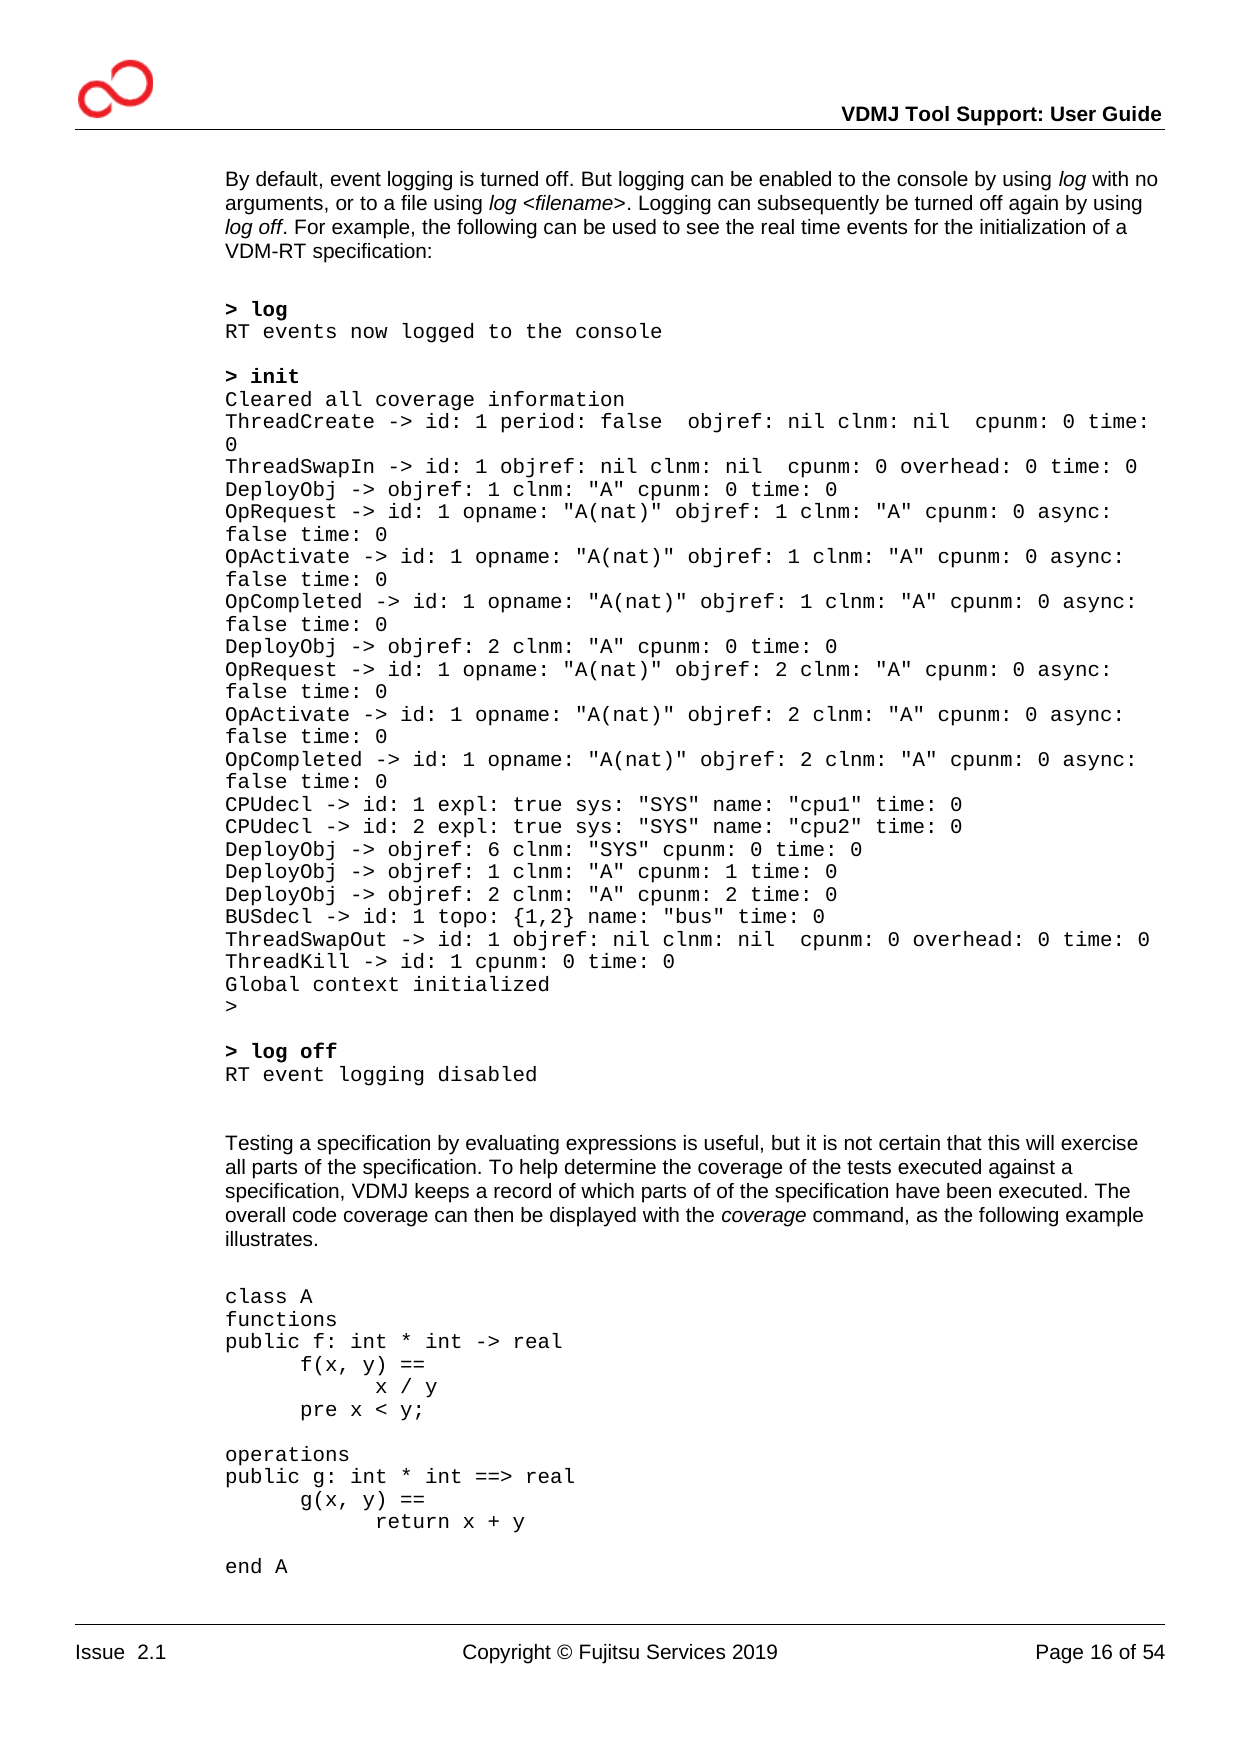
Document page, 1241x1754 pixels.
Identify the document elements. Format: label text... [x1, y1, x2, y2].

text x / y [225, 1376, 1165, 1398]
text DeployObj -> objref: 2 clnm: "A" cpunm: 0 time: 0 [225, 636, 1165, 658]
text DeployObj -> objref: 1 clnm: "A" cpunm: 0 time: 0 [225, 478, 1165, 501]
text OpRequest -> id: 1 opname: "A(nat)" objref: 2 clnm: "A" cpunm: 0 async: false time: 0 [225, 658, 1165, 703]
text OpActivate -> id: 1 opname: "A(nat)" objref: 1 clnm: "A" cpunm: 0 async: false time: 0 [225, 546, 1165, 591]
text operations [225, 1443, 1165, 1466]
text public f: int * int -> real [225, 1331, 1165, 1353]
text DeployObj -> objref: 2 clnm: "A" cpunm: 2 time: 0 [225, 883, 1165, 906]
text pre x < y; [225, 1398, 1165, 1421]
text public g: int * int ==> real [225, 1466, 1165, 1488]
text > [225, 996, 1165, 1018]
text OpActivate -> id: 1 opname: "A(nat)" objref: 2 clnm: "A" cpunm: 0 async: false time: 0 [225, 703, 1165, 748]
text Cleared all coverage information [225, 388, 1165, 411]
text CPUdecl -> id: 2 expl: true sys: "SYS" name: "cpu2" time: 0 [225, 816, 1165, 838]
text Testing a specification by evaluating expressions is useful, but it is not certain that this will exercise all parts of the specification. To help determine the coverage of the tests executed against a specification, VDMJ keeps a record of which parts of of the specification have been executed. The overall code coverage can then be displayed with the coverage command, as the following example illustrates. [225, 1131, 1165, 1251]
text > log [225, 298, 1165, 321]
text functions [225, 1308, 1165, 1331]
text > log off [225, 1041, 1165, 1063]
text BUSdecl -> id: 1 topo: {1,2} name: "bus" time: 0 [225, 906, 1165, 928]
text CPUdecl -> id: 1 expl: true sys: "SYS" name: "cpu1" time: 0 [225, 793, 1165, 816]
text > init [225, 366, 1165, 388]
text ThreadKill -> id: 1 cpunm: 0 time: 0 [225, 951, 1165, 973]
text RT event logging disabled [225, 1063, 1165, 1086]
text class A [225, 1286, 1165, 1308]
text return x + y [225, 1511, 1165, 1533]
text OpCompleted -> id: 1 opname: "A(nat)" objref: 1 clnm: "A" cpunm: 0 async: false time: 0 [225, 591, 1165, 636]
text f(x, y) == [225, 1353, 1165, 1376]
text g(x, y) == [225, 1488, 1165, 1511]
text ThreadSwapOut -> id: 1 objref: nil clnm: nil cpunm: 0 overhead: 0 time: 0 [225, 928, 1165, 951]
text By default, event logging is turned off. But logging can be enabled to the console by using log with no arguments, or to a file using log <filename>. Logging can subsequently be turned off again by using log off. For example, the following can be used to see the real time events for the initialization of a VDM-RT specification: [225, 168, 1165, 263]
picture [78, 52, 153, 128]
text DeployObj -> objref: 1 clnm: "A" cpunm: 1 time: 0 [225, 861, 1165, 883]
text ThreadCreate -> id: 1 period: false objref: nil clnm: nil cpunm: 0 time: 0 [225, 411, 1165, 456]
text OpRequest -> id: 1 opname: "A(nat)" objref: 1 clnm: "A" cpunm: 0 async: false time: 0 [225, 501, 1165, 546]
text ThreadSwapIn -> id: 1 objref: nil clnm: nil cpunm: 0 overhead: 0 time: 0 [225, 456, 1165, 478]
text RT events now logged to the console [225, 321, 1165, 343]
text DeployObj -> objref: 6 clnm: "SYS" cpunm: 0 time: 0 [225, 838, 1165, 861]
text Global context initialized [225, 973, 1165, 996]
text OpCompleted -> id: 1 opname: "A(nat)" objref: 2 clnm: "A" cpunm: 0 async: false time: 0 [225, 748, 1165, 793]
text end A [225, 1556, 1165, 1578]
